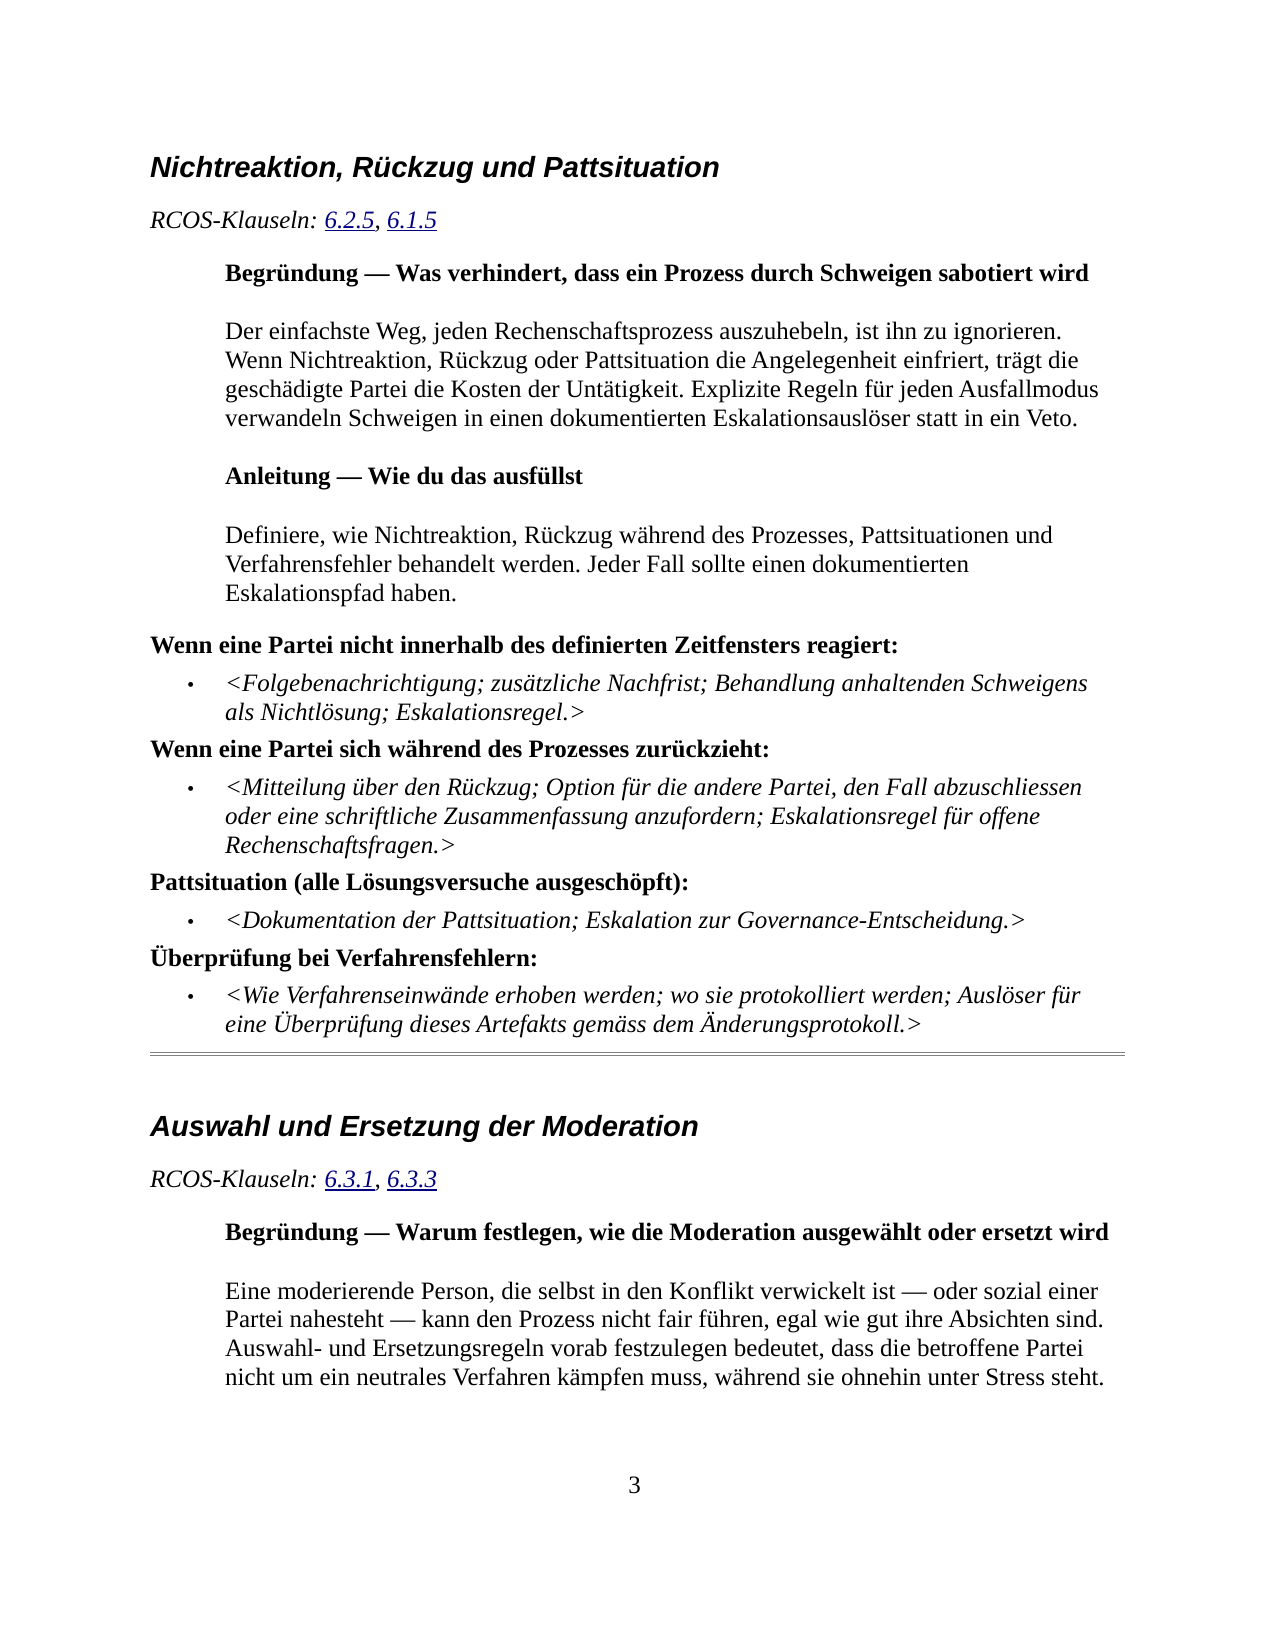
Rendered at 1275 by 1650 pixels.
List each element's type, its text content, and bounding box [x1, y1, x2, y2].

list <Wie Verfahrenseinwände erhoben werden; wo sie protokolliert werden; Auslöser für eine Überprüfung dieses Artefakts gemäss dem Änderungsprotokoll.> [187, 981, 1125, 1038]
text RCOS-Klauseln: 6.3.1, 6.3.3 [150, 1164, 1125, 1193]
text Wenn eine Partei sich während des Prozesses zurückzieht: [150, 734, 1125, 763]
list <Dokumentation der Pattsituation; Eskalation zur Governance-Entscheidung.> [187, 905, 1125, 934]
list <Folgebenachrichtigung; zusätzliche Nachfrist; Behandlung anhaltenden Schweigens als Nichtlösung; Eskalationsregel.> [187, 668, 1125, 726]
subtitle Nichtreaktion, Rückzug und Pattsituation [150, 150, 1125, 183]
text Pattsituation (alle Lösungsversuche ausgeschöpft): [150, 867, 1125, 896]
text Anleitung — Wie du das ausfüllst [225, 461, 1125, 490]
text Definiere, wie Nichtreaktion, Rückzug während des Prozesses, Pattsituationen und Verfahrensfehler behandelt werden. Jeder Fall sollte einen dokumentierten Eskalationspfad haben. [225, 520, 1125, 606]
text RCOS-Klauseln: 6.2.5, 6.1.5 [150, 205, 1125, 234]
subtitle Auswahl und Ersetzung der Moderation [150, 1109, 1125, 1143]
text Begründung — Was verhindert, dass ein Prozess durch Schweigen sabotiert wird [225, 258, 1125, 286]
text Wenn eine Partei nicht innerhalb des definierten Zeitfensters reagiert: [150, 630, 1125, 659]
text Überprüfung bei Verfahrensfehlern: [150, 943, 1125, 972]
text Der einfachste Weg, jeden Rechenschaftsprozess auszuhebeln, ist ihn zu ignorieren. Wenn Nichtreaktion, Rückzug oder Pattsituation die Angelegenheit einfriert, trägt die geschädigte Partei die Kosten der Untätigkeit. Explizite Regeln für jeden Ausfallmodus verwandeln Schweigen in einen dokumentierten Eskalationsauslöser statt in ein Veto. [225, 316, 1125, 431]
text Eine moderierende Person, die selbst in den Konflikt verwickelt ist — oder sozial einer Partei nahesteht — kann den Prozess nicht fair führen, egal wie gut ihre Absichten sind. Auswahl- und Ersetzungsregeln vorab festzulegen bedeutet, dass die betroffene Partei nicht um ein neutrales Verfahren kämpfen muss, während sie ohnehin unter Stress steht. [225, 1276, 1125, 1391]
text Begründung — Warum festlegen, wie die Moderation ausgewählt oder ersetzt wird [225, 1217, 1125, 1246]
list <Mitteilung über den Rückzug; Option für die andere Partei, den Fall abzuschliessen oder eine schriftliche Zusammenfassung anzufordern; Eskalationsregel für offene Rechenschaftsfragen.> [187, 772, 1125, 858]
